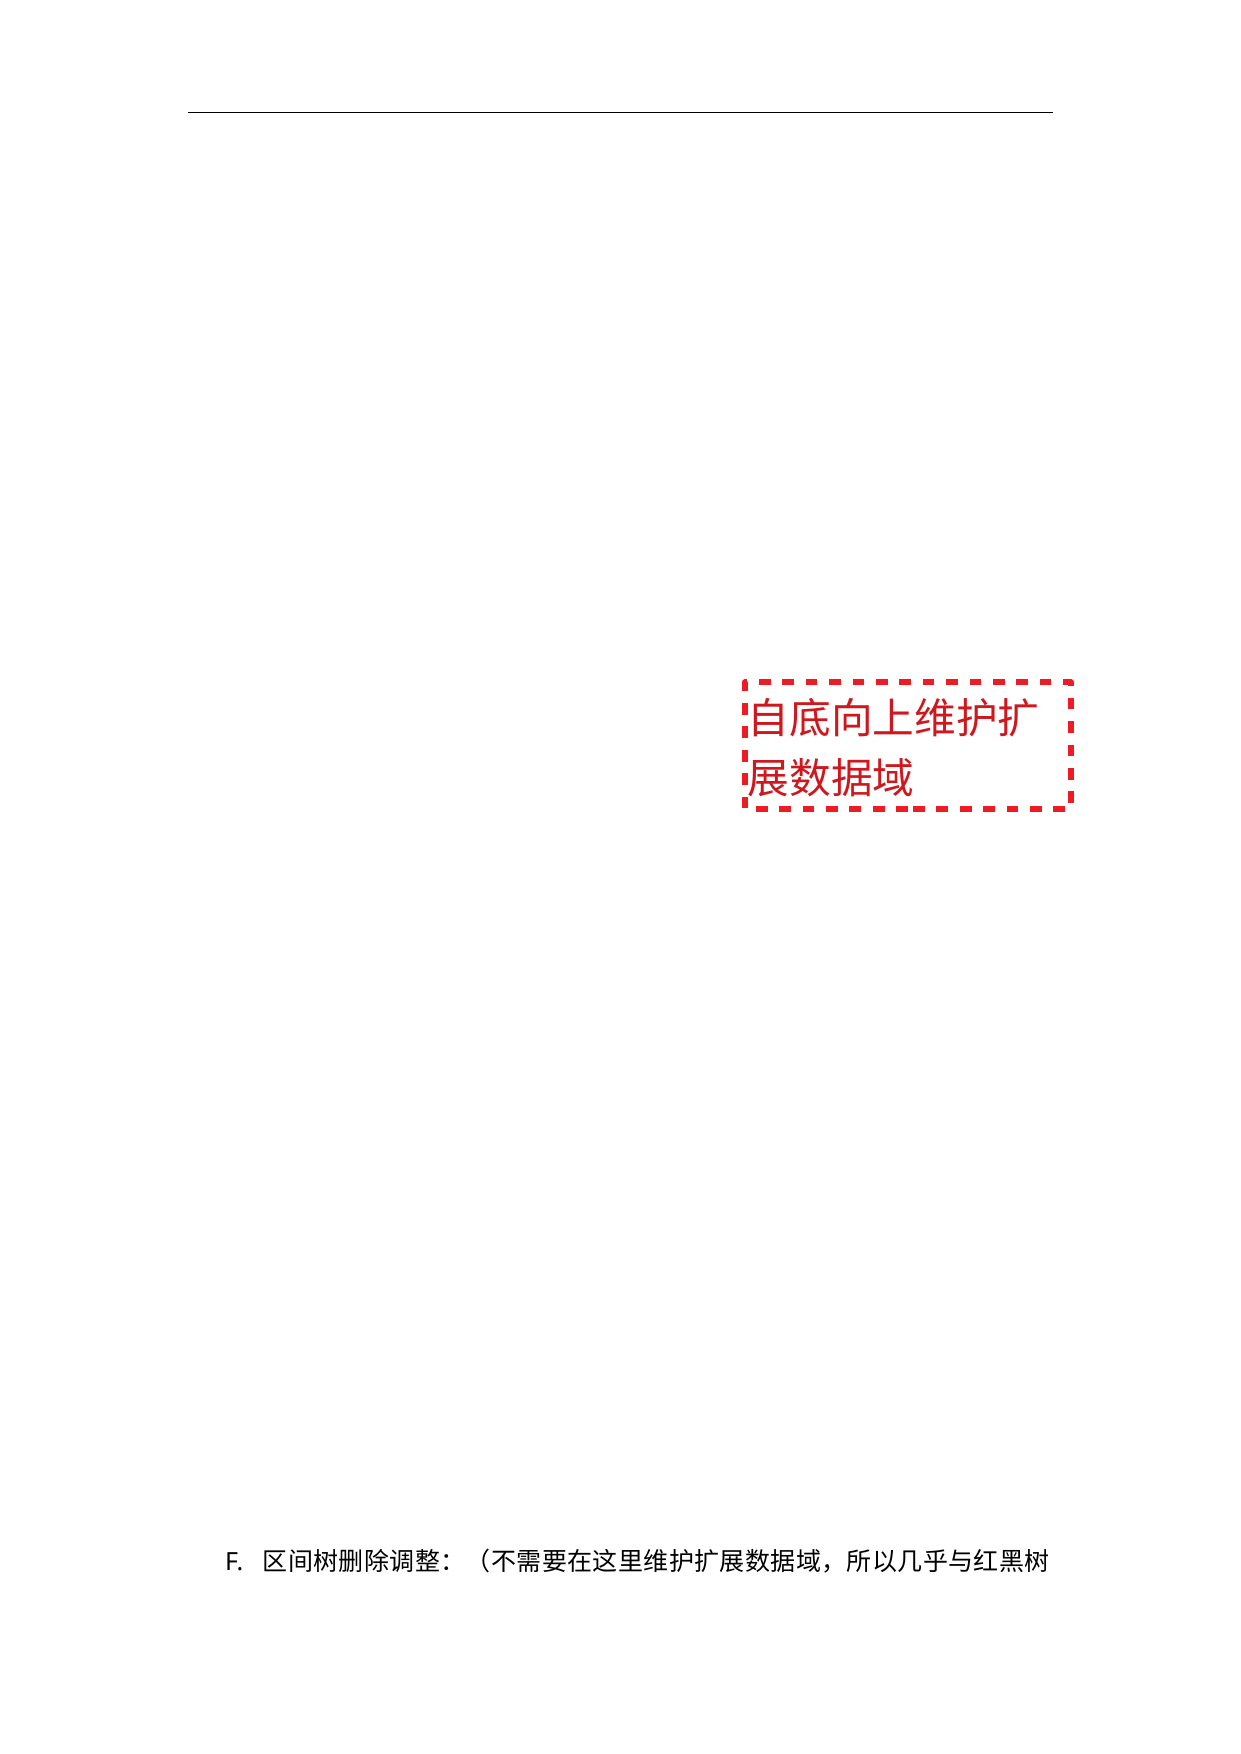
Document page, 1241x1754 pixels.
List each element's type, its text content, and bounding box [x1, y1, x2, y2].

list 区间树删除调整：（不需要在这里维护扩展数据域，所以几乎与红黑树 [225, 1527, 1053, 1592]
